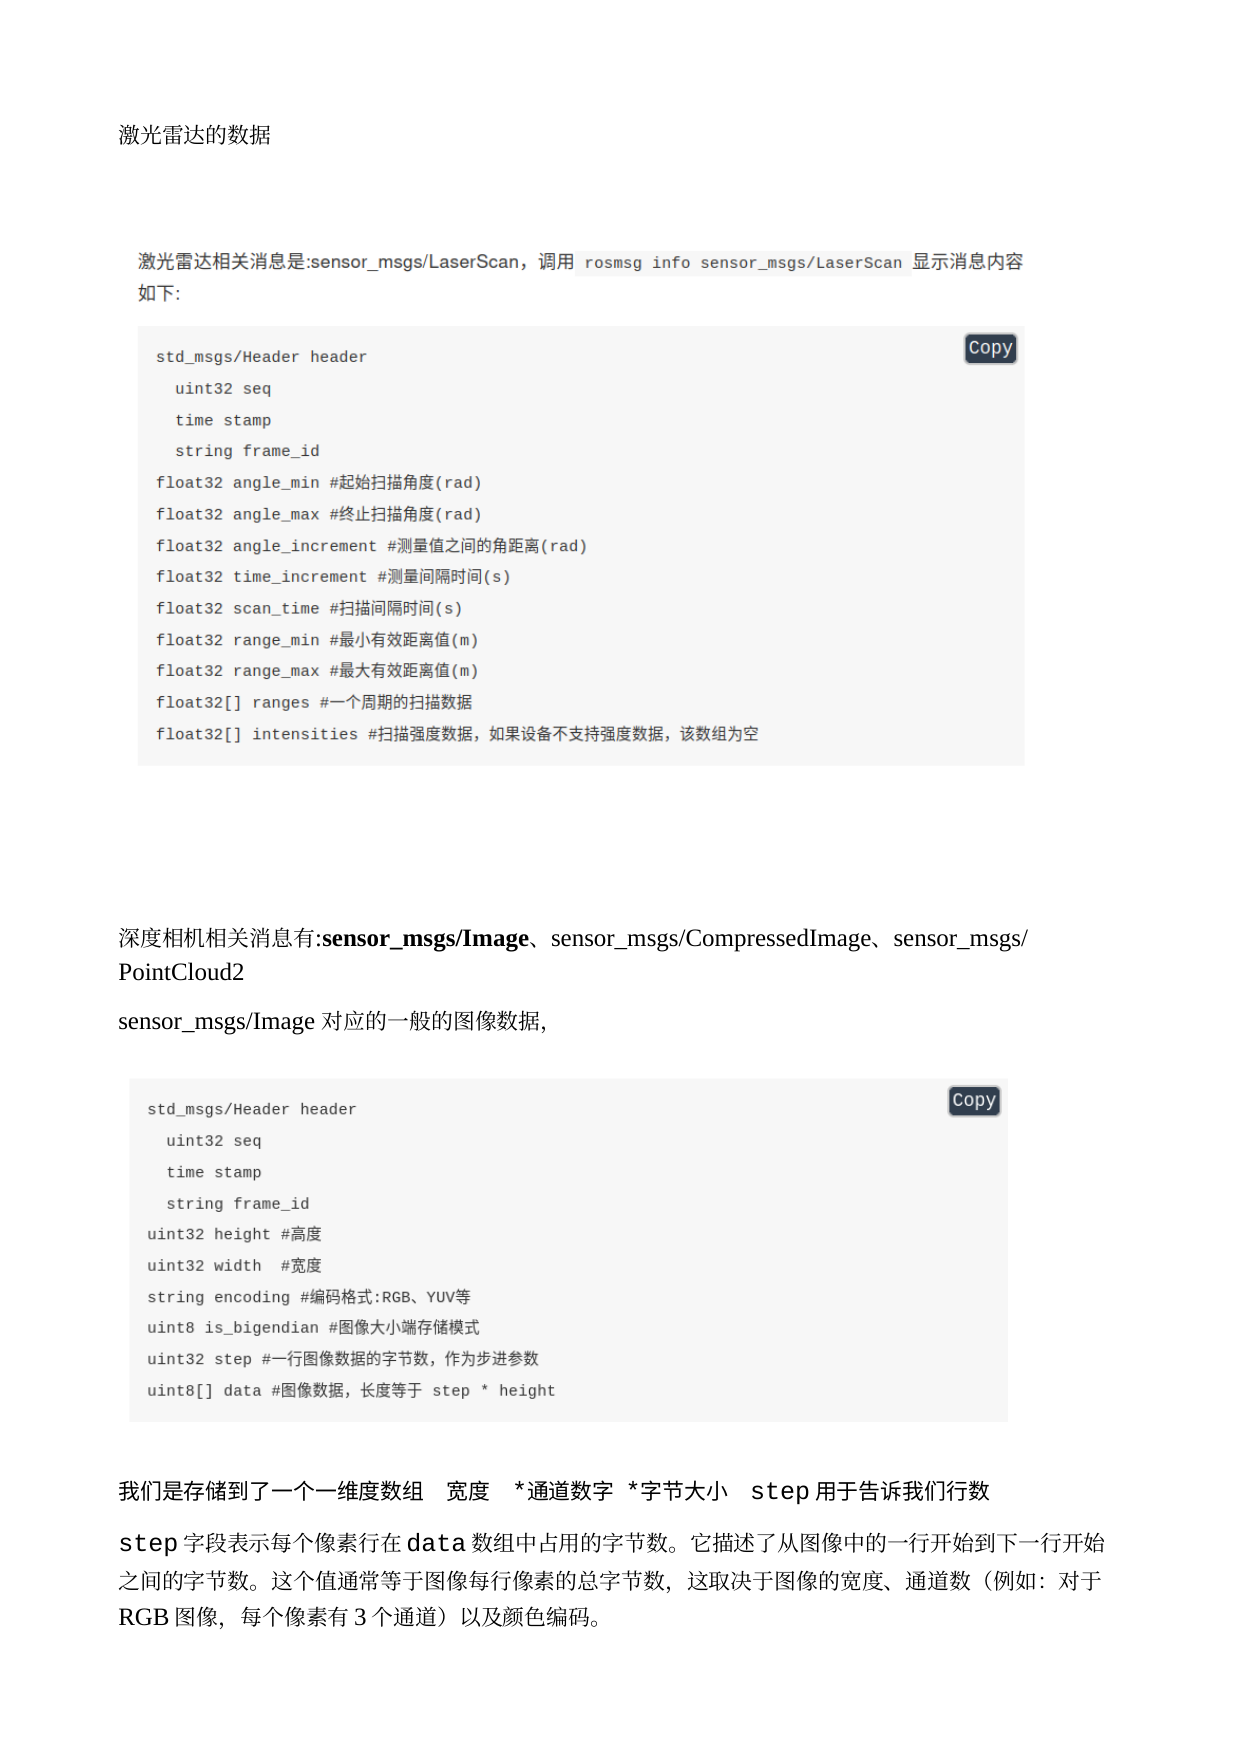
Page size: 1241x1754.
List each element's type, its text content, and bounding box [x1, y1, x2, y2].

picture [121, 232, 1126, 807]
text 深度相机相关消息有:sensor_msgs/Image、sensor_msgs/CompressedImage、sensor_msgs/PointCloud2 [118, 921, 1122, 986]
text 激光雷达的数据 [118, 118, 1122, 149]
text step字段表示每个像素行在data数组中占用的字节数。它描述了从图像中的一行开始到下一行开始之间的字节数。这个值通常等于图像每行像素的总字节数，这取决于图像的宽度、通道数（例如：对于RGB图像，每个像素有3个通道）以及颜色编码。 [118, 1526, 1122, 1631]
picture [118, 1066, 1123, 1423]
text 我们是存储到了一个一维度数组 宽度 *通道数字 *字节大小 step用于告诉我们行数 [118, 1474, 1122, 1507]
text sensor_msgs/Image 对应的一般的图像数据， [118, 1004, 1122, 1036]
